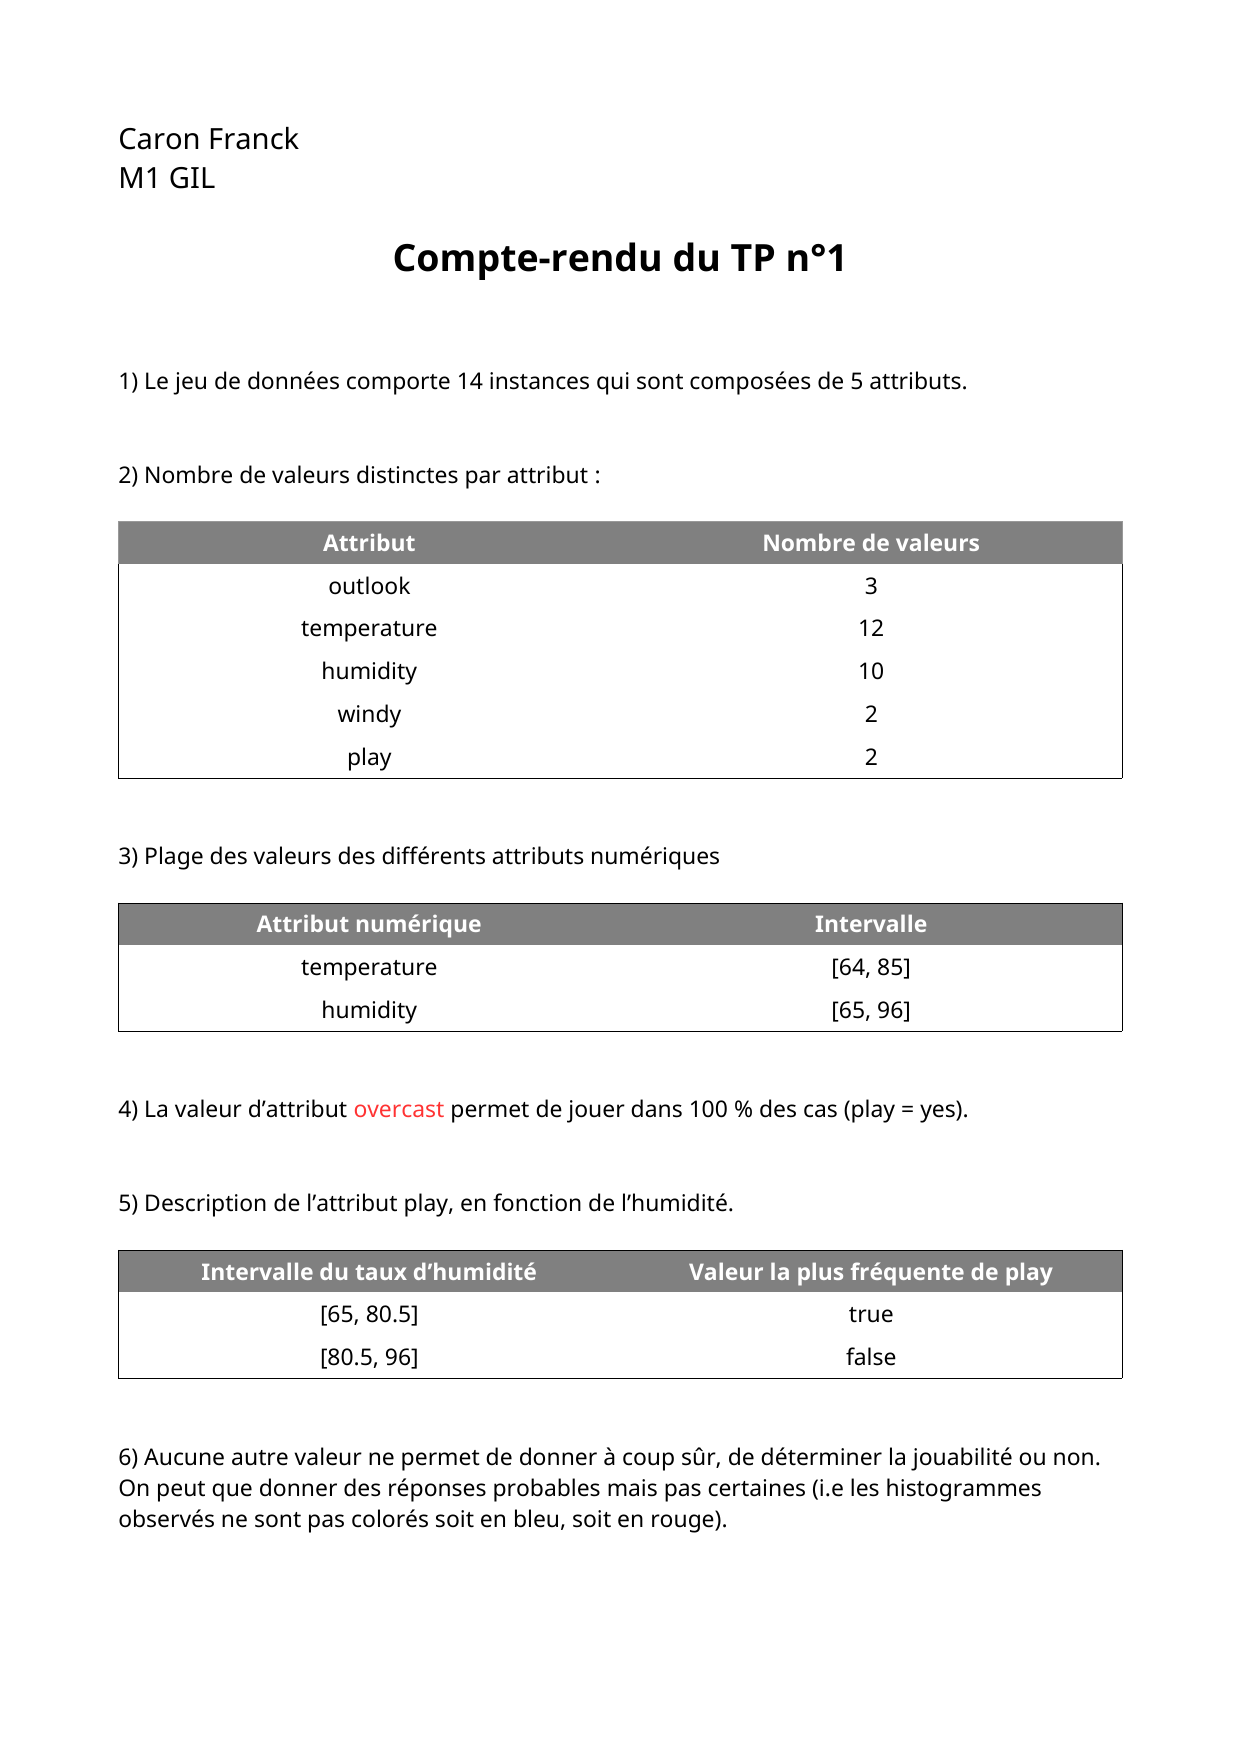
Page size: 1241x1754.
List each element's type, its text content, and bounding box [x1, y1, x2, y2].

table_cell [64, 85] [620, 945, 1122, 988]
table_header Nombre de valeurs [620, 522, 1122, 564]
table_cell 2 [620, 692, 1122, 735]
table_cell 2 [620, 735, 1122, 777]
text 6) Aucune autre valeur ne permet de donner à coup sûr, de déterminer la jouabilité ou non. On peut que donner des réponses probables mais pas certaines (i.e les histogrammes observés ne sont pas colorés soit en bleu, soit en rouge). [118, 1441, 1122, 1534]
table_header Attribut numérique [119, 904, 620, 945]
text 5) Description de l’attribut play, en fonction de l’humidité. [118, 1187, 1122, 1218]
text 4) La valeur d’attribut overcast permet de jouer dans 100 % des cas (play = yes). [118, 1093, 1122, 1125]
text 1) Le jeu de données comporte 14 instances qui sont composées de 5 attributs. [118, 365, 1122, 396]
table_cell [80.5, 96] [119, 1335, 620, 1378]
table_header Attribut [119, 522, 620, 564]
table_cell outlook [119, 564, 620, 607]
text 3) Plage des valeurs des différents attributs numériques [118, 840, 1122, 871]
table_cell windy [119, 692, 620, 735]
table_cell humidity [119, 988, 620, 1031]
text Compte-rendu du TP n°1 [118, 232, 1122, 283]
table_cell 10 [620, 649, 1122, 692]
table_cell 12 [620, 607, 1122, 649]
table_cell [65, 80.5] [119, 1293, 620, 1335]
table_header Intervalle du taux d’humidité [119, 1251, 620, 1292]
table_cell temperature [119, 607, 620, 649]
table_header Intervalle [620, 904, 1122, 945]
text M1 GIL [118, 158, 1122, 197]
table_cell temperature [119, 945, 620, 988]
text 2) Nombre de valeurs distinctes par attribut : [118, 459, 1122, 490]
table_cell play [119, 735, 620, 777]
table_cell [65, 96] [620, 988, 1122, 1031]
table_cell humidity [119, 649, 620, 692]
text Caron Franck [118, 118, 1122, 158]
table_cell 3 [620, 564, 1122, 607]
table_header Valeur la plus fréquente de play [620, 1251, 1122, 1292]
table_cell false [620, 1335, 1122, 1378]
table_cell true [620, 1293, 1122, 1335]
